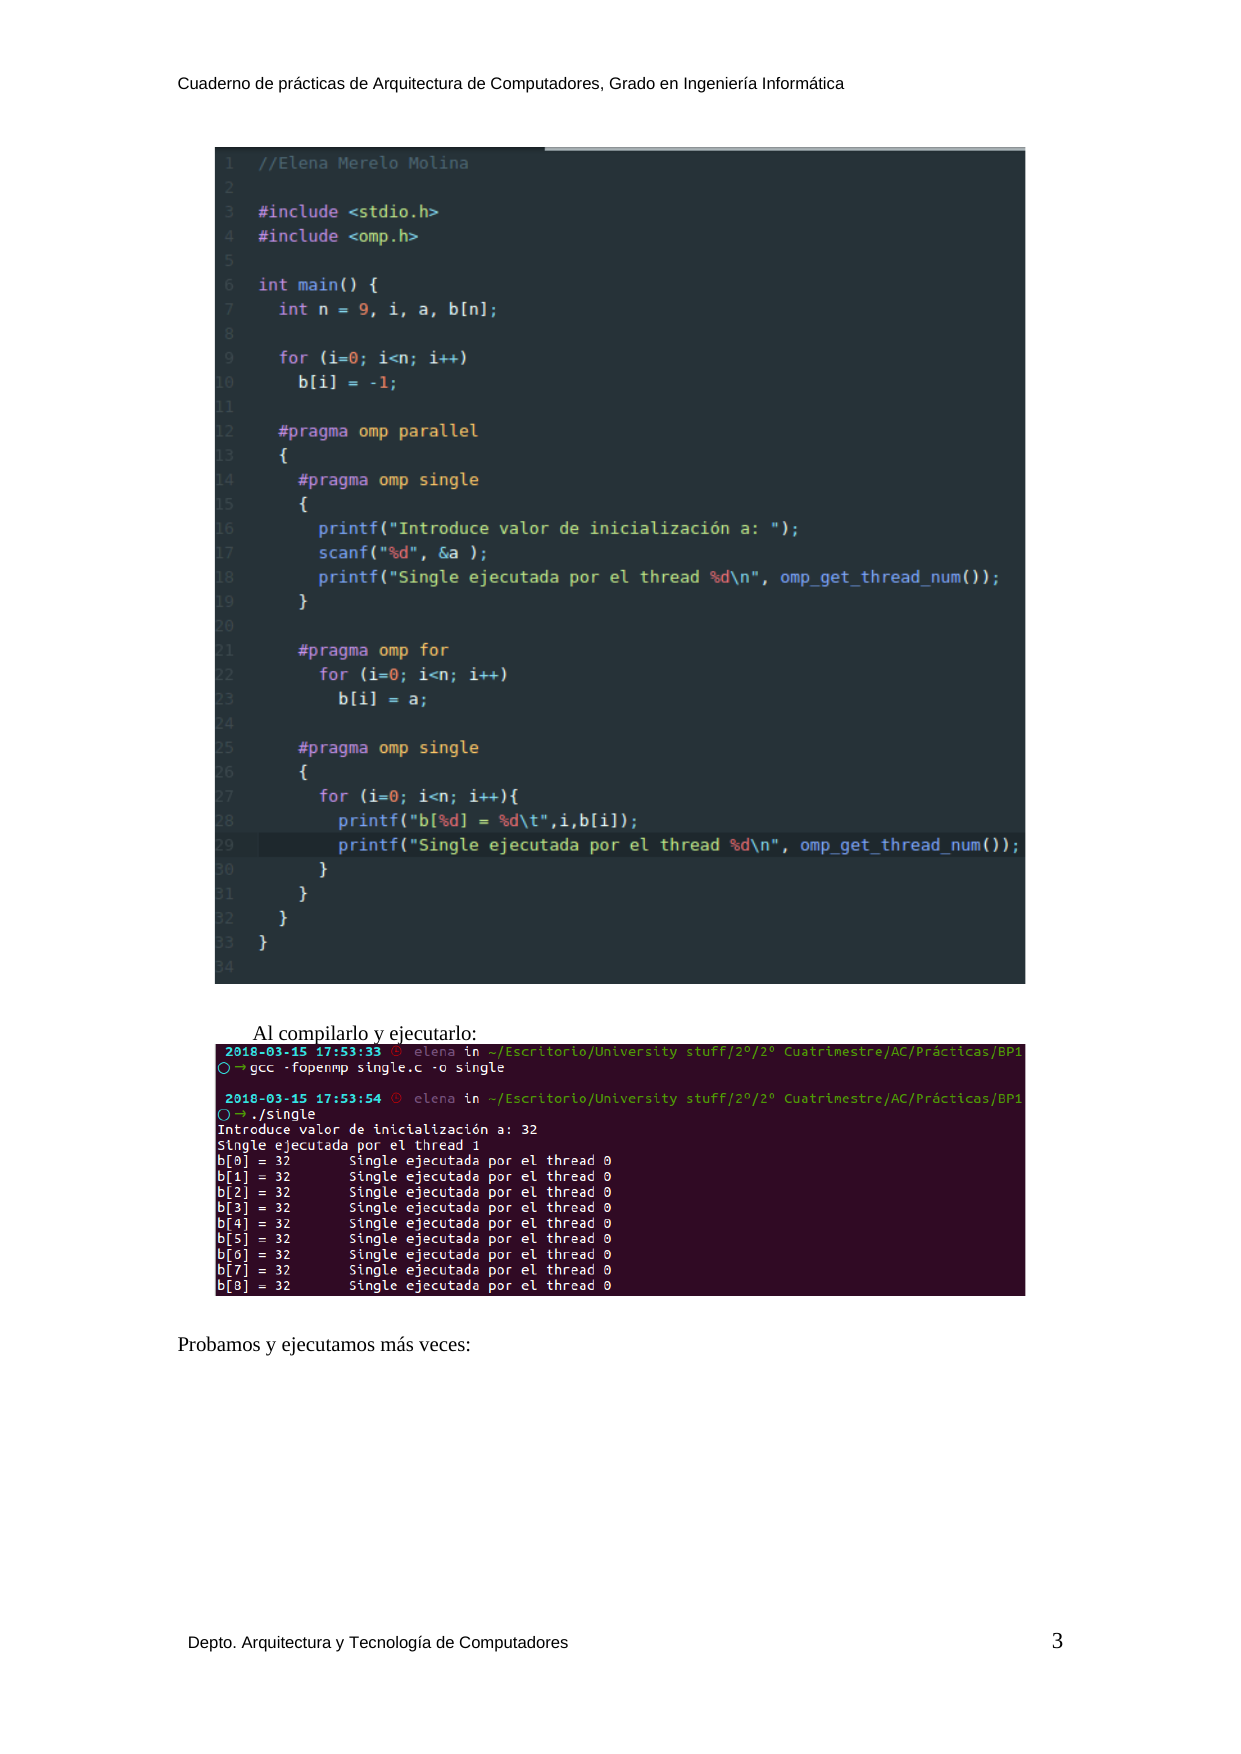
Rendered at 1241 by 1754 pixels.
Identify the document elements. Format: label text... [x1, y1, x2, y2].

picture [214, 1044, 1026, 1296]
text Al compilarlo y ejecutarlo: [252, 1021, 1063, 1045]
text Probamos y ejecutamos más veces: [177, 1332, 1063, 1356]
picture [214, 147, 1026, 984]
